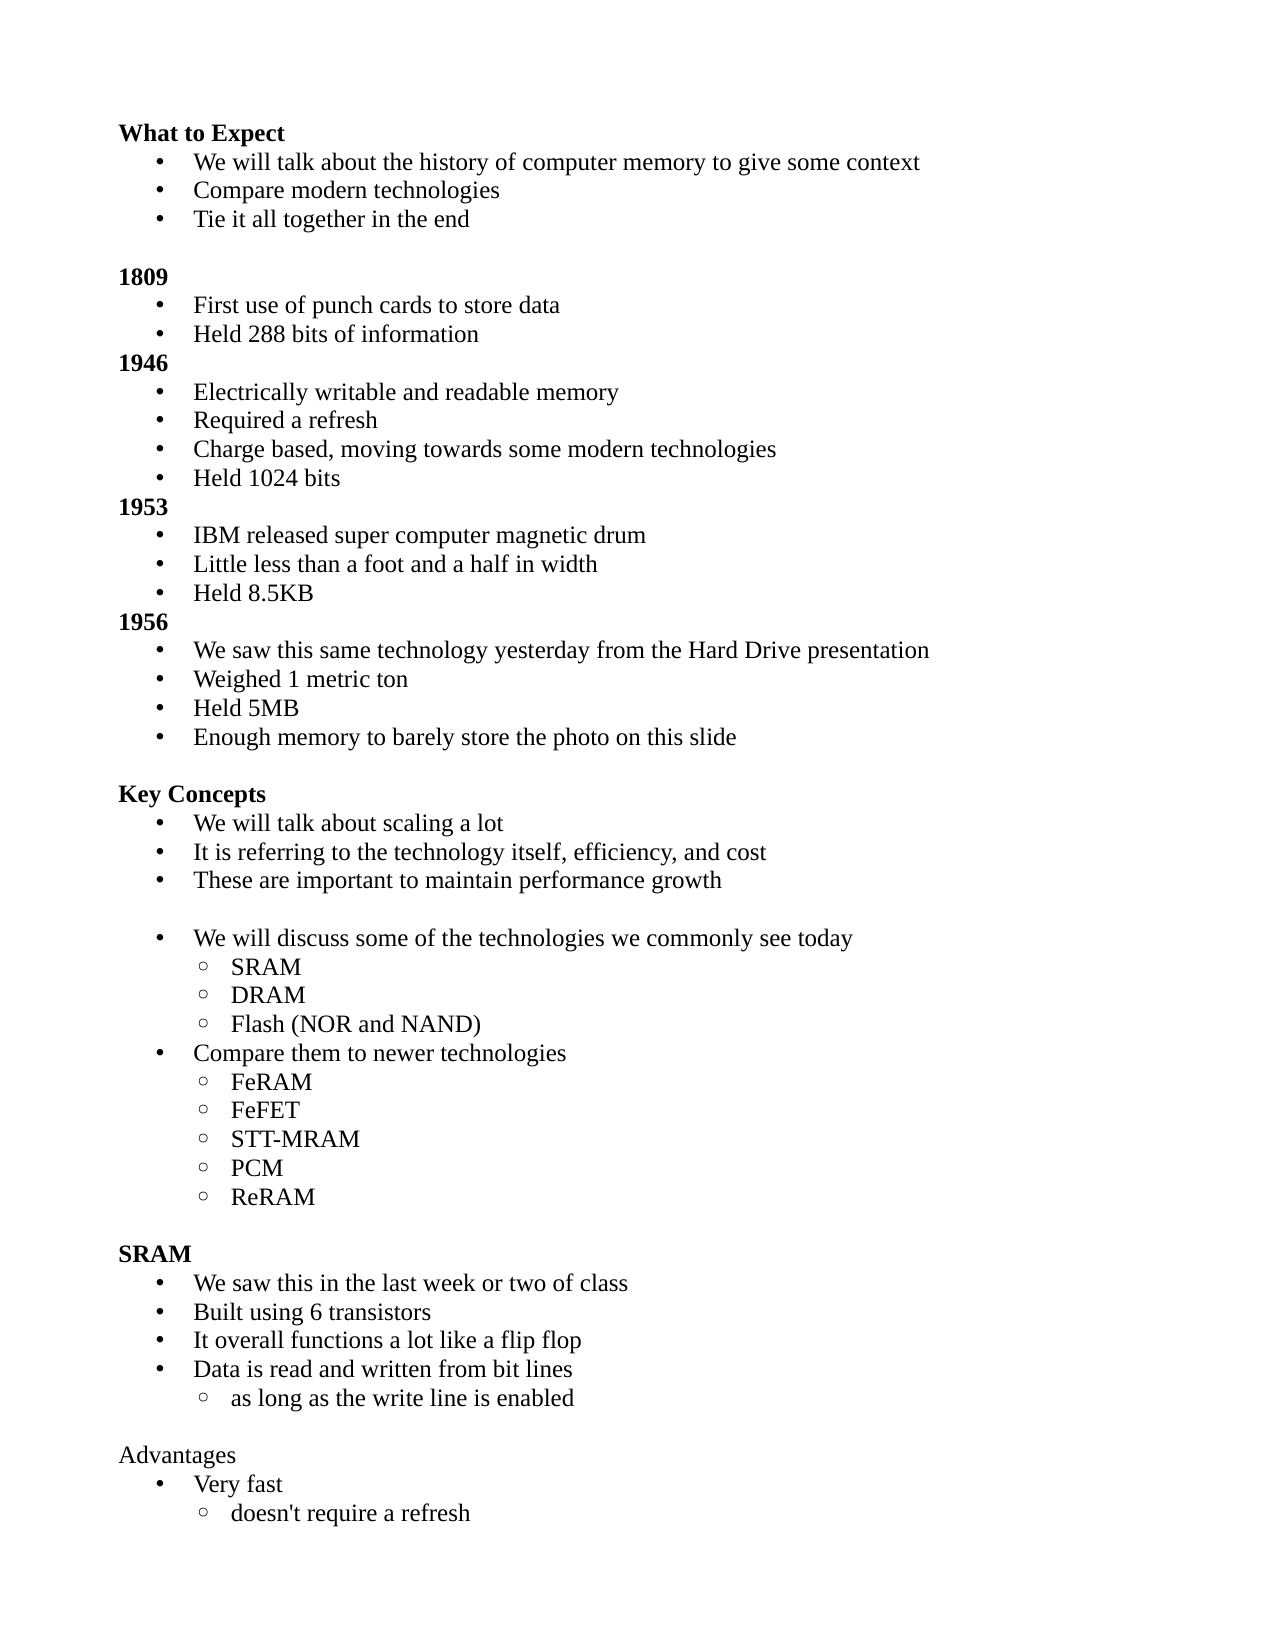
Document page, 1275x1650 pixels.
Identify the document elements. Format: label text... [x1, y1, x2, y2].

list Compare them to newer technologies [156, 1038, 1157, 1067]
text What to Expect [118, 118, 1157, 147]
list We will talk about the history of computer memory to give some context [156, 147, 1157, 176]
text Key Concepts [118, 779, 1157, 808]
list FeFET [193, 1096, 1157, 1124]
list IBM released super computer magnetic drum [156, 521, 1157, 549]
list Little less than a foot and a half in width [156, 549, 1157, 578]
list SRAM [193, 952, 1157, 981]
list We will talk about scaling a lot [156, 808, 1157, 837]
text 1953 [118, 492, 1157, 521]
list Electrically writable and readable memory [156, 377, 1157, 406]
text 1946 [118, 348, 1157, 377]
list We saw this in the last week or two of class [156, 1268, 1157, 1297]
list These are important to maintain performance growth [156, 866, 1157, 894]
list First use of punch cards to store data [156, 291, 1157, 319]
list as long as the write line is enabled [193, 1383, 1157, 1412]
list Very fast [156, 1469, 1157, 1498]
list We saw this same technology yesterday from the Hard Drive presentation [156, 636, 1157, 664]
list Required a refresh [156, 406, 1157, 434]
list FeRAM [193, 1067, 1157, 1096]
list We will discuss some of the technologies we commonly see today [156, 923, 1157, 952]
text 1956 [118, 607, 1157, 636]
list Built using 6 transistors [156, 1297, 1157, 1326]
list It overall functions a lot like a flip flop [156, 1326, 1157, 1354]
list Weighed 1 metric ton [156, 664, 1157, 693]
list Held 288 bits of information [156, 319, 1157, 348]
text 1809 [118, 262, 1157, 291]
list Enough memory to barely store the photo on this slide [156, 722, 1157, 751]
list Held 8.5KB [156, 578, 1157, 607]
list Held 5MB [156, 693, 1157, 722]
list Flash (NOR and NAND) [193, 1009, 1157, 1038]
list DRAM [193, 981, 1157, 1009]
list Data is read and written from bit lines [156, 1354, 1157, 1383]
list PCM [193, 1153, 1157, 1182]
list STT-MRAM [193, 1124, 1157, 1153]
list Charge based, moving towards some modern technologies [156, 434, 1157, 463]
list Compare modern technologies [156, 176, 1157, 204]
list ReRAM [193, 1182, 1157, 1211]
list doesn't require a refresh [193, 1498, 1157, 1527]
list Held 1024 bits [156, 463, 1157, 492]
text Advantages [118, 1441, 1157, 1469]
list Tie it all together in the end [156, 204, 1157, 233]
list It is referring to the technology itself, efficiency, and cost [156, 837, 1157, 866]
text SRAM [118, 1239, 1157, 1268]
